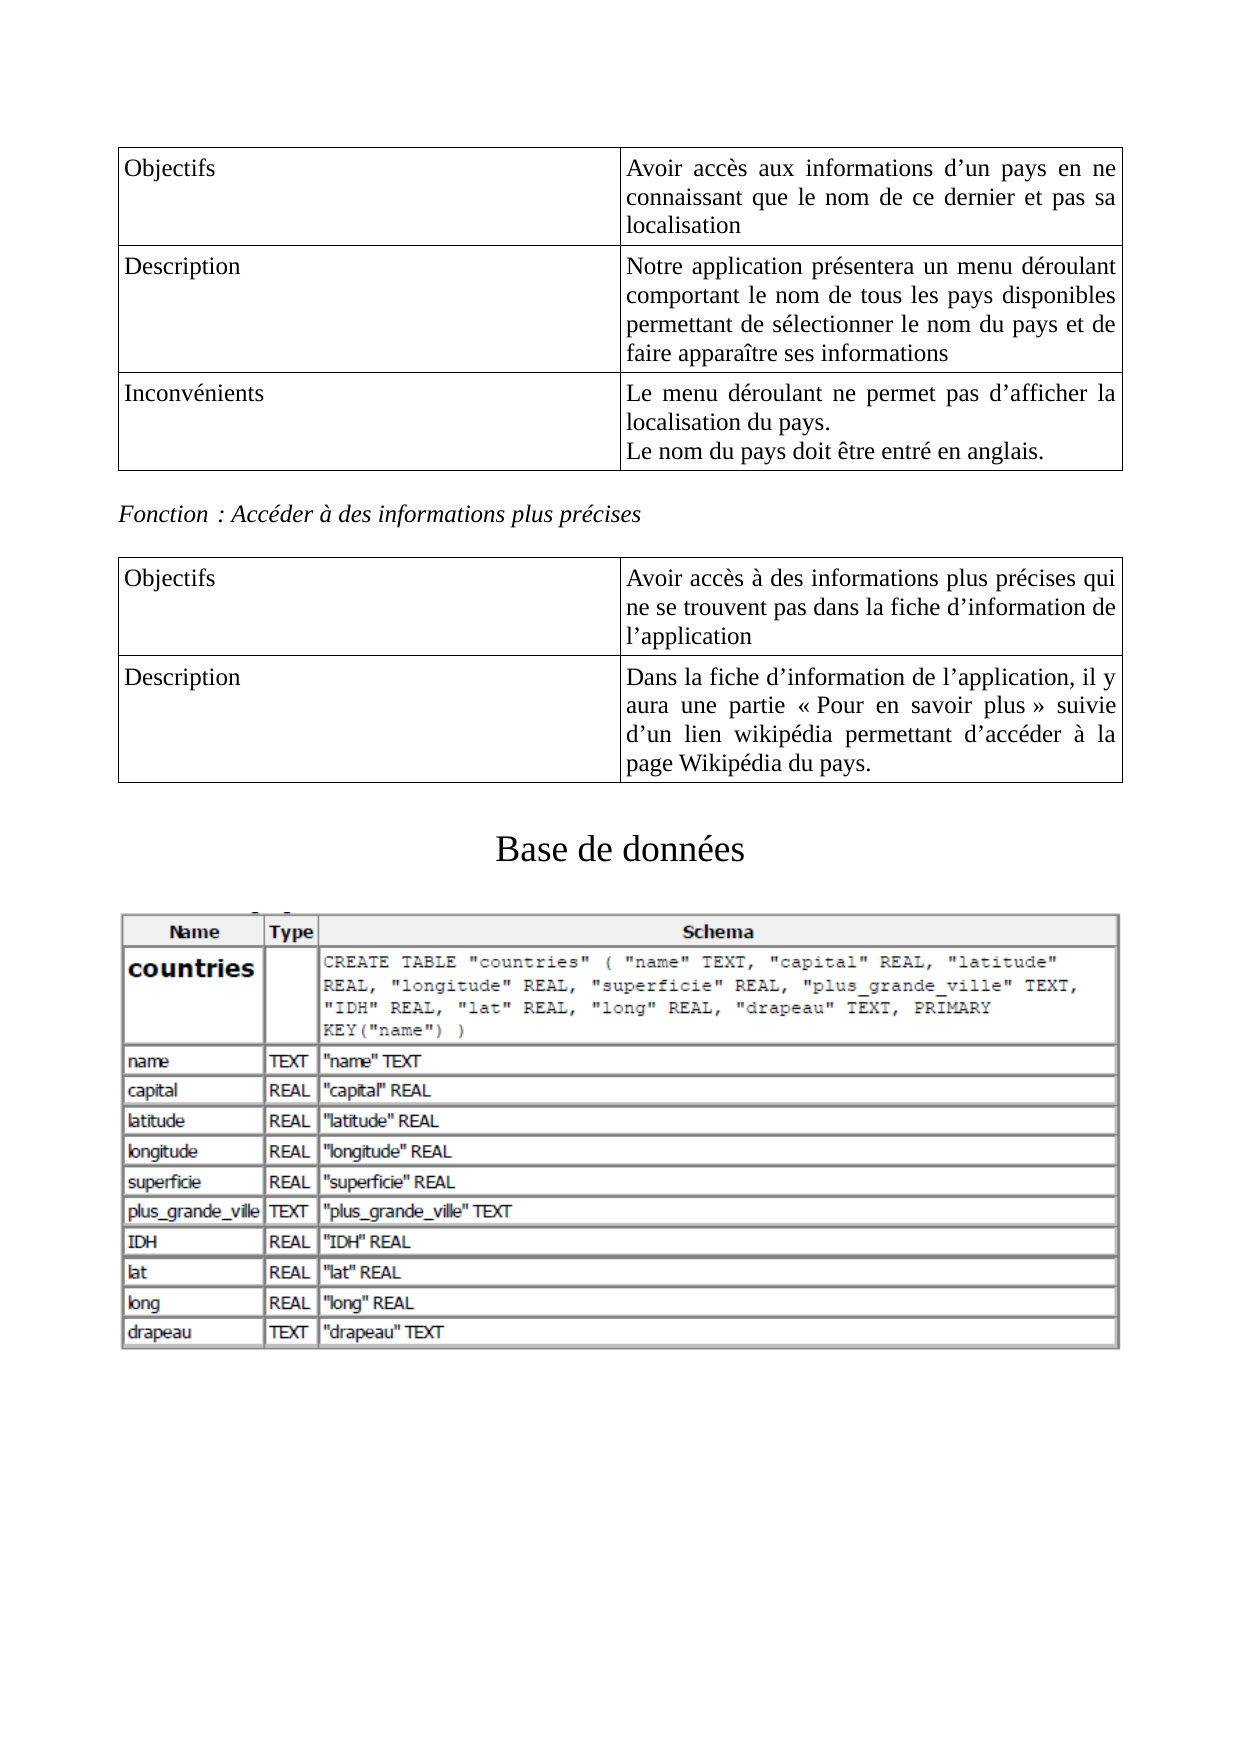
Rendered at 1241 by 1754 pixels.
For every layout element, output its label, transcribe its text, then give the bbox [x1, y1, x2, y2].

table_cell Description [119, 246, 620, 372]
text Fonction : Accéder à des informations plus précises [118, 499, 1122, 528]
table_cell Notre application présentera un menu déroulant comportant le nom de tous les pays disponibles permettant de sélectionner le nom du pays et de faire apparaître ses informations [621, 246, 1122, 372]
table_header Objectifs [119, 148, 620, 245]
table_cell Inconvénients [119, 373, 620, 470]
table_cell Le menu déroulant ne permet pas d’afficher la localisation du pays. Le nom du pays doit être entré en anglais. [621, 373, 1122, 470]
text Base de données [118, 826, 1122, 869]
table_cell Description [119, 656, 620, 782]
table_cell Dans la fiche d’information de l’application, il y aura une partie « Pour en savoir plus » suivie d’un lien wikipédia permettant d’accéder à la page Wikipédia du pays. [621, 656, 1122, 782]
table_header Objectifs [119, 558, 620, 655]
table_header Avoir accès aux informations d’un pays en ne connaissant que le nom de ce dernier et pas sa localisation [621, 148, 1122, 245]
table_header Avoir accès à des informations plus précises qui ne se trouvent pas dans la fiche d’information de l’application [621, 558, 1122, 655]
